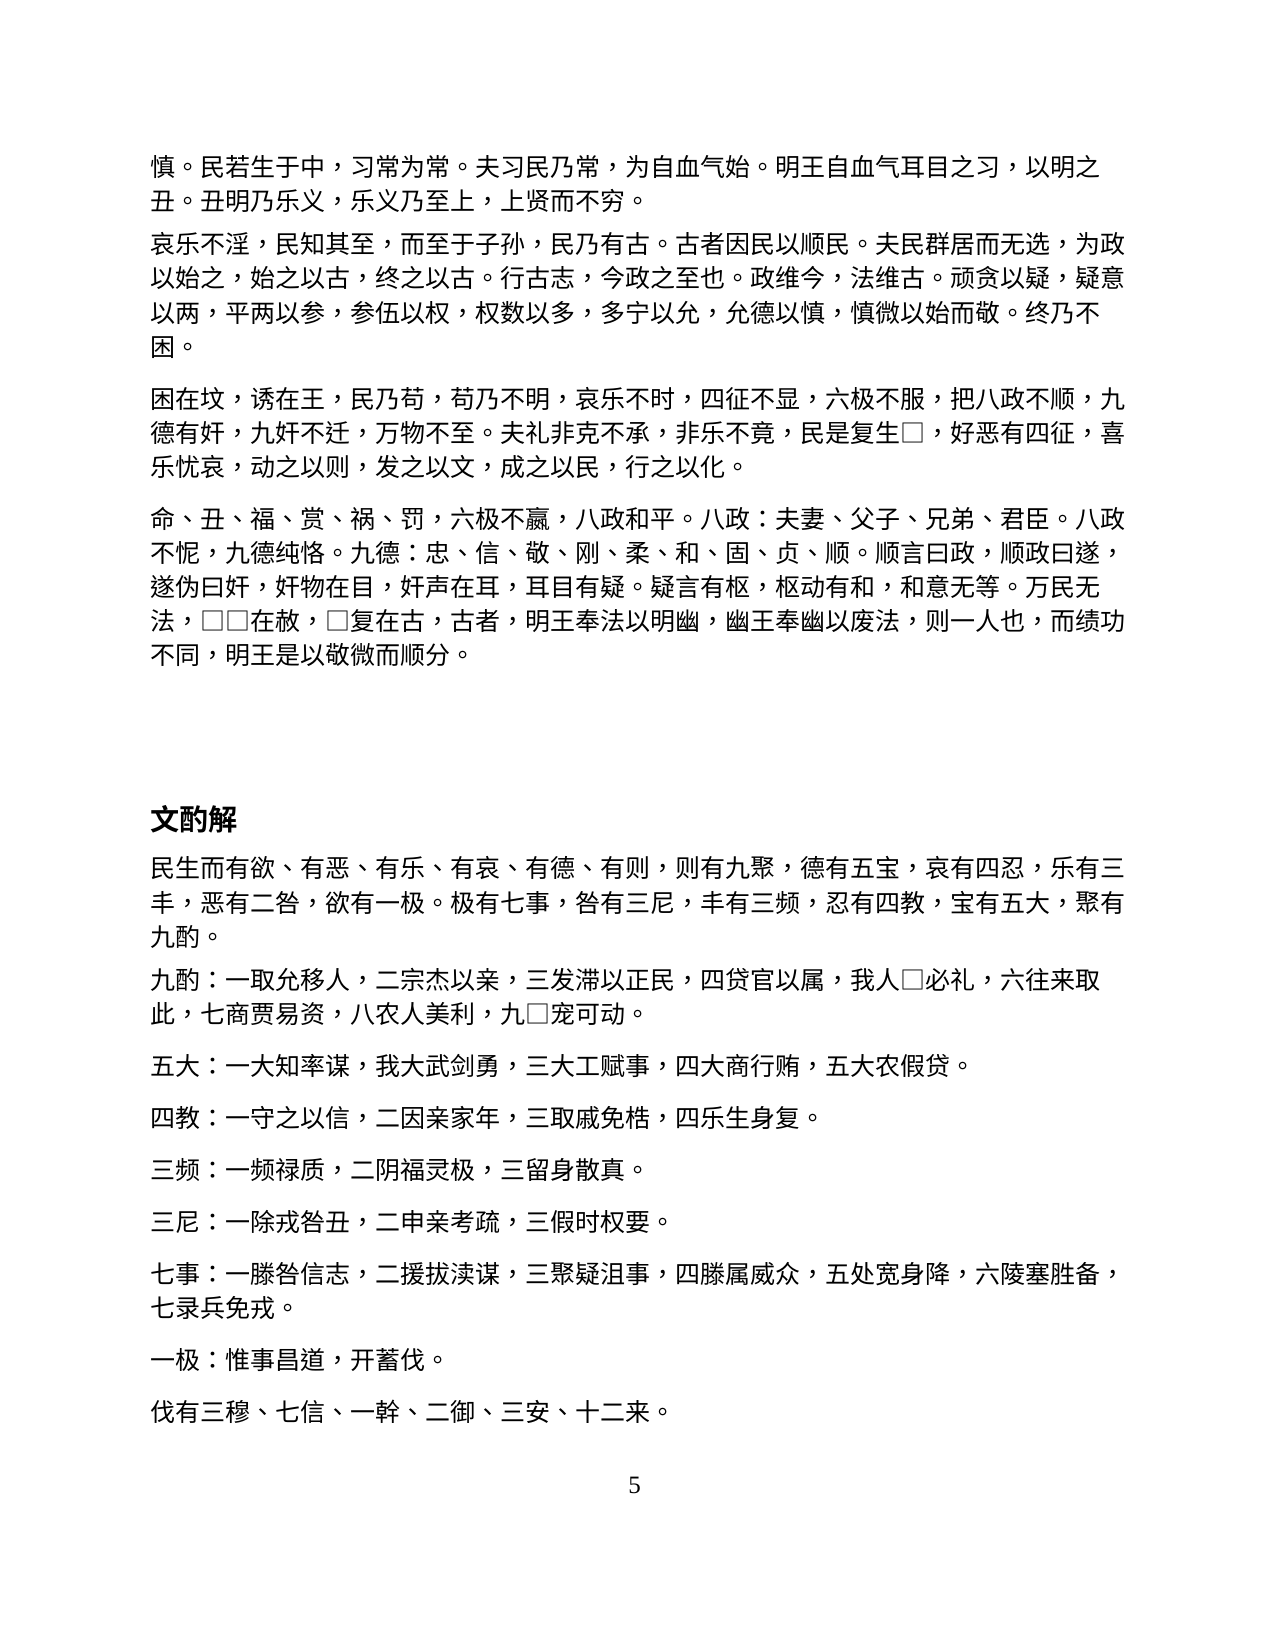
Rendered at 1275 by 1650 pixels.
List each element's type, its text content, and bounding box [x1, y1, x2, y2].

text 三频：一频禄质，二阴福灵极，三留身散真。 [150, 1152, 1125, 1186]
text 九酌：一取允移人，二宗杰以亲，三发滞以正民，四贷官以属，我人□必礼，六往来取此，七商贾易资，八农人美利，九□宠可动。 [150, 962, 1125, 1030]
text 哀乐不淫，民知其至，而至于子孙，民乃有古。古者因民以顺民。夫民群居而无选，为政以始之，始之以古，终之以古。行古志，今政之至也。政维今，法维古。顽贪以疑，疑意以两，平两以参，参伍以权，权数以多，多宁以允，允德以慎，慎微以始而敬。终乃不困。 [150, 227, 1125, 363]
subtitle 文酌解 [150, 799, 1125, 839]
text 伐有三穆、七信、一幹、二御、三安、十二来。 [150, 1394, 1125, 1428]
text 慎。民若生于中，习常为常。夫习民乃常，为自血气始。明王自血气耳目之习，以明之丑。丑明乃乐义，乐义乃至上，上贤而不穷。 [150, 150, 1125, 218]
text 困在坟，诱在王，民乃苟，苟乃不明，哀乐不时，四征不显，六极不服，把八政不顺，九德有奸，九奸不迁，万物不至。夫礼非克不承，非乐不竟，民是复生□，好恶有四征，喜乐忧哀，动之以则，发之以文，成之以民，行之以化。 [150, 381, 1125, 483]
text 三尼：一除戎咎丑，二申亲考疏，三假时权要。 [150, 1204, 1125, 1238]
text 七事：一滕咎信志，二援拔渎谋，三聚疑沮事，四滕属威众，五处宽身降，六陵塞胜备，七录兵免戎。 [150, 1256, 1125, 1324]
text 四教：一守之以信，二因亲家年，三取戚免梏，四乐生身复。 [150, 1100, 1125, 1134]
text 民生而有欲、有恶、有乐、有哀、有德、有则，则有九聚，德有五宝，哀有四忍，乐有三丰，恶有二咎，欲有一极。极有七事，咎有三尼，丰有三频，忍有四教，宝有五大，聚有九酌。 [150, 851, 1125, 953]
text 五大：一大知率谋，我大武剑勇，三大工赋事，四大商行贿，五大农假贷。 [150, 1048, 1125, 1082]
text 一极：惟事昌道，开蓄伐。 [150, 1342, 1125, 1376]
text 命、丑、福、赏、祸、罚，六极不嬴，八政和平。八政：夫妻、父子、兄弟、君臣。八政不怩，九德纯恪。九德：忠、信、敬、刚、柔、和、固、贞、顺。顺言曰政，顺政曰遂，遂伪曰奸，奸物在目，奸声在耳，耳目有疑。疑言有枢，枢动有和，和意无等。万民无法，□□在赦，□复在古，古者，明王奉法以明幽，幽王奉幽以废法，则一人也，而绩功不同，明王是以敬微而顺分。 [150, 501, 1125, 672]
